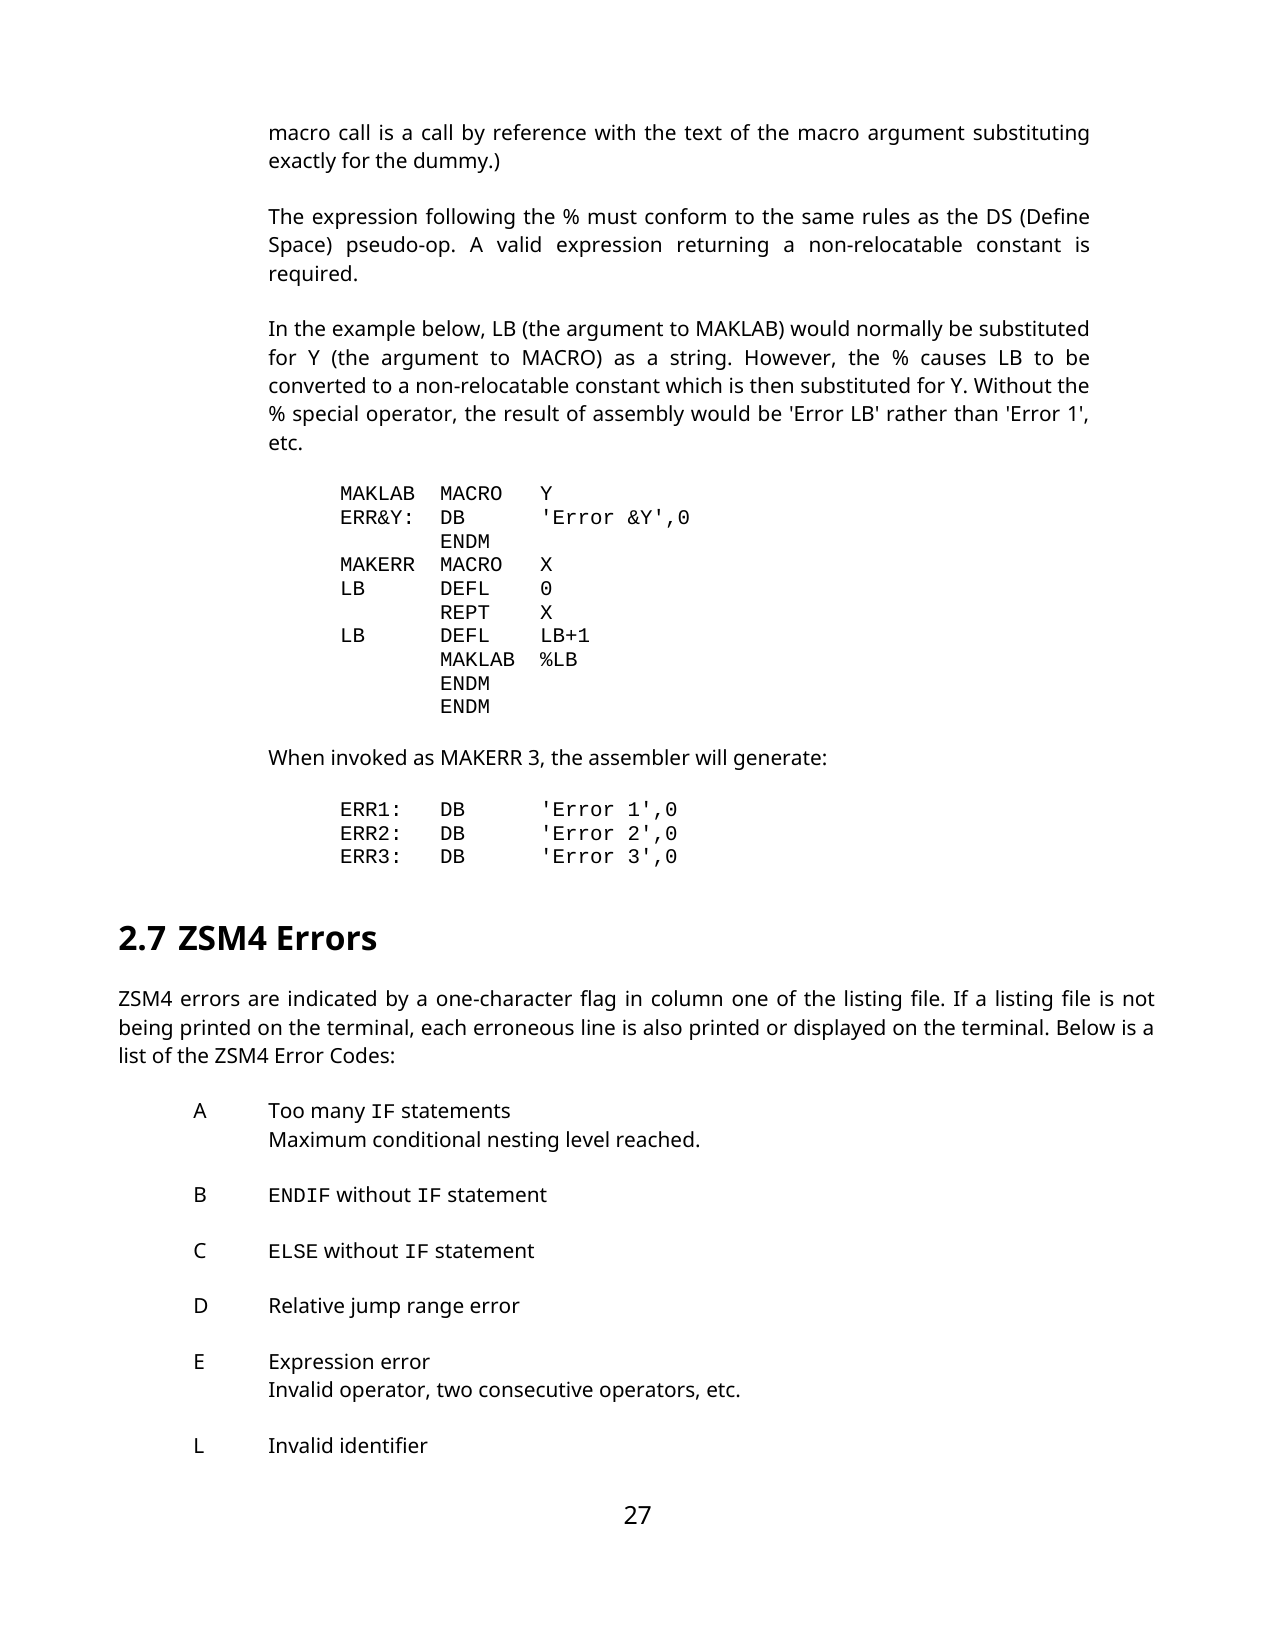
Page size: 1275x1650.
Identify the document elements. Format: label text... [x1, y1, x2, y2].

text A Too many IF statements Maximum conditional nesting level reached. [193, 1097, 1091, 1153]
text REPT X [118, 602, 1157, 625]
text ZSM4 errors are indicated by a one-character flag in column one of the listing file. If a listing file is not being printed on the terminal, each erroneous line is also printed or displayed on the terminal. Below is a list of the ZSM4 Error Codes: [118, 984, 1157, 1069]
text ENDM [118, 696, 1157, 720]
text MAKERR MACRO X [118, 554, 1157, 578]
text E Expression error Invalid operator, two consecutive operators, etc. [193, 1347, 1091, 1404]
text LB DEFL 0 [118, 578, 1157, 602]
text C ELSE without IF statement [193, 1236, 1091, 1264]
text ENDM [118, 531, 1157, 554]
text In the example below, LB (the argument to MAKLAB) would normally be substituted for Y (the argument to MACRO) as a string. However, the % causes LB to be converted to a non-relocatable constant which is then substituted for Y. Without the % special operator, the result of assembly would be 'Error LB' rather than 'Error 1', etc. [193, 314, 1091, 456]
text When invoked as MAKERR 3, the assembler will generate: [193, 743, 1091, 772]
text ERR2: DB 'Error 2',0 [118, 823, 1157, 846]
text D Relative jump range error [193, 1292, 1091, 1320]
text B ENDIF without IF statement [193, 1181, 1091, 1209]
text MAKLAB %LB [118, 649, 1157, 673]
text ERR1: DB 'Error 1',0 [118, 799, 1157, 823]
text ENDM [118, 673, 1157, 696]
text L Invalid identifier [193, 1431, 1091, 1459]
text LB DEFL LB+1 [118, 625, 1157, 649]
text macro call is a call by reference with the text of the macro argument substituting exactly for the dummy.) [193, 118, 1091, 175]
text The expression following the % must conform to the same rules as the DS (Define Space) pseudo-op. A valid expression returning a non-relocatable constant is required. [193, 202, 1091, 287]
subtitle ZSM4 Errors [118, 914, 1157, 960]
text ERR3: DB 'Error 3',0 [118, 846, 1157, 870]
text MAKLAB MACRO Y [118, 483, 1157, 507]
text ERR&Y: DB 'Error &Y',0 [118, 507, 1157, 531]
